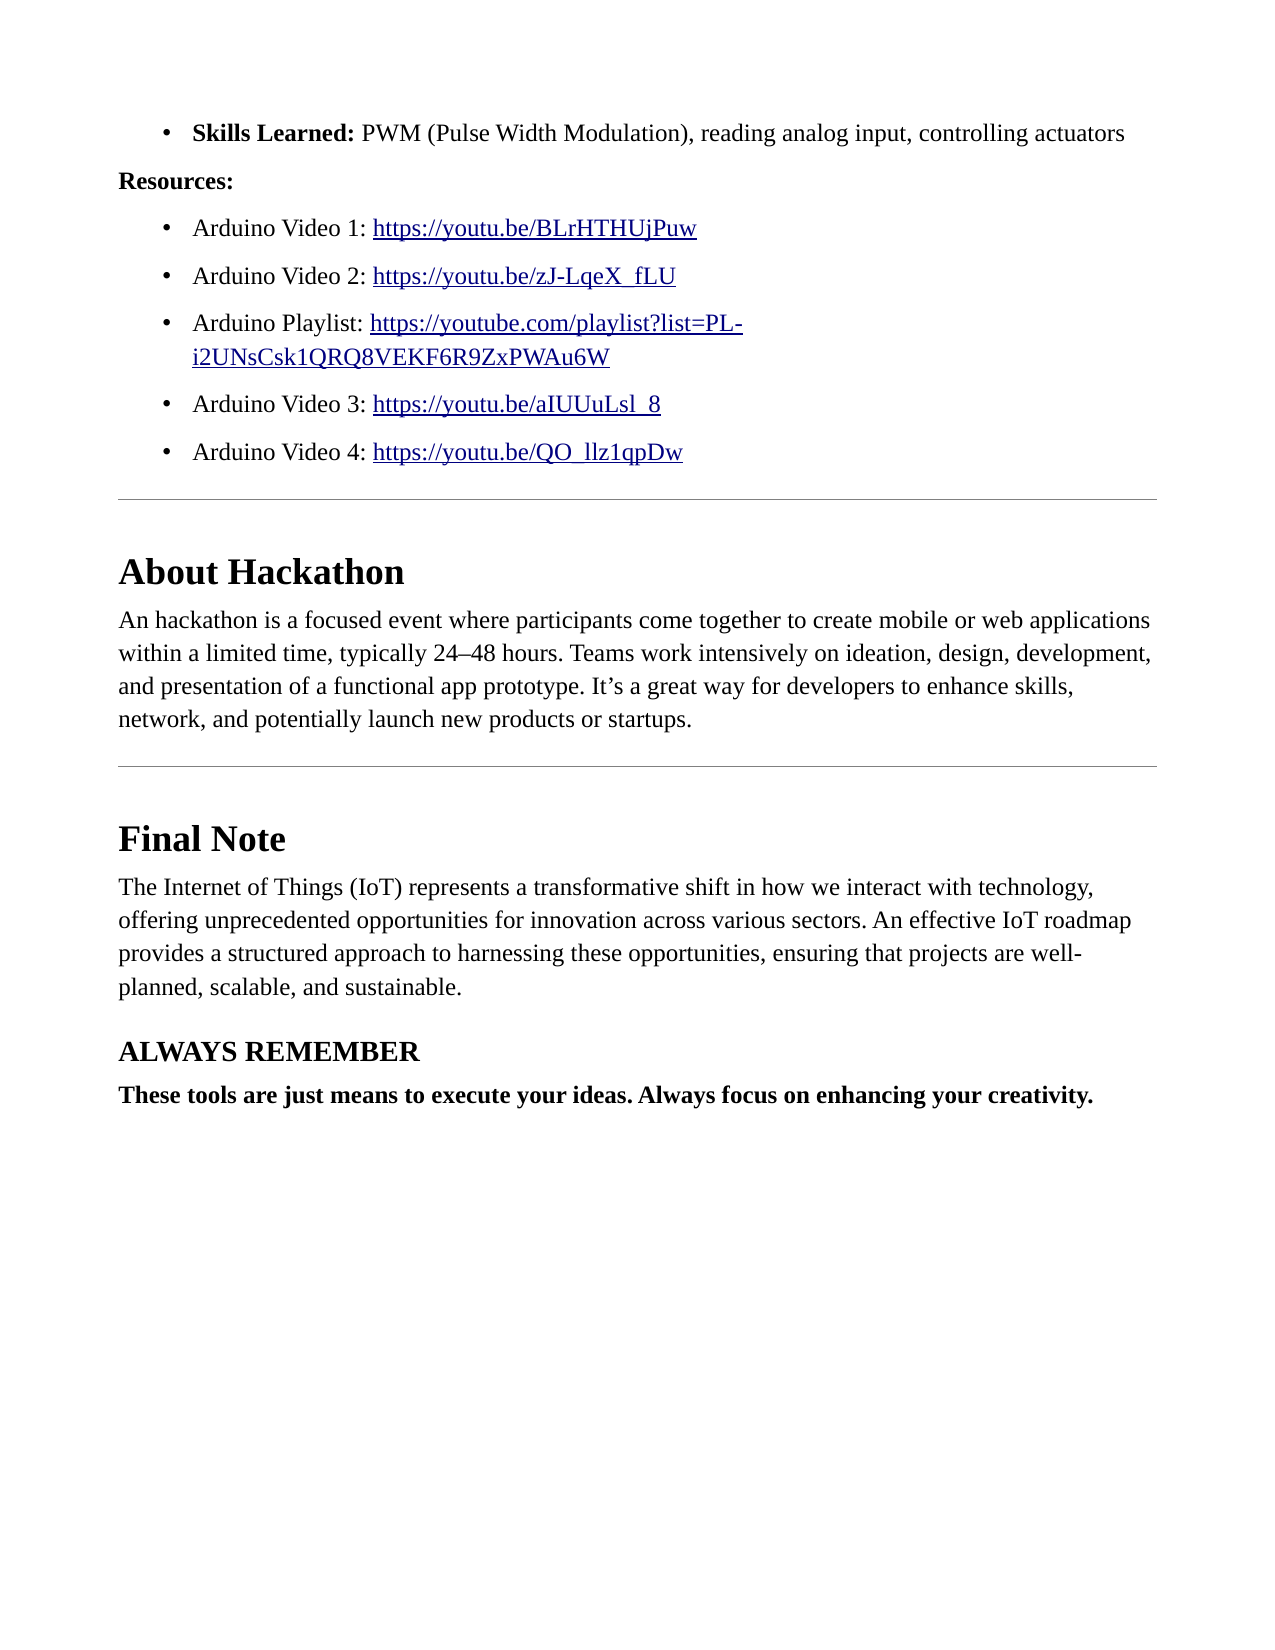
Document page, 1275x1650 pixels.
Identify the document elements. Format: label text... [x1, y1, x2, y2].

list Arduino Video 4: https://youtu.be/QO_llz1qpDw [162, 437, 1157, 466]
list Arduino Playlist: https://youtube.com/playlist?list=PL-i2UNsCsk1QRQ8VEKF6R9ZxPWAu6W [162, 308, 1157, 370]
list Skills Learned: PWM (Pulse Width Modulation), reading analog input, controlling actuators [162, 118, 1157, 147]
subtitle Final Note [118, 817, 1157, 860]
text Resources: [118, 166, 1157, 194]
list Arduino Video 2: https://youtu.be/zJ-LqeX_fLU [162, 261, 1157, 290]
subtitle ALWAYS REMEMBER [118, 1034, 1157, 1067]
list Arduino Video 3: https://youtu.be/aIUUuLsl_8 [162, 389, 1157, 418]
text An hackathon is a focused event where participants come together to create mobile or web applications within a limited time, typically 24–48 hours. Teams work intensively on ideation, design, development, and presentation of a functional app prototype. It’s a great way for developers to enhance skills, network, and potentially launch new products or startups. [118, 605, 1157, 733]
text These tools are just means to execute your ideas. Always focus on enhancing your creativity. [118, 1080, 1157, 1108]
subtitle About Hackathon [118, 549, 1157, 593]
text The Internet of Things (IoT) represents a transformative shift in how we interact with technology, offering unprecedented opportunities for innovation across various sectors. An effective IoT roadmap provides a structured approach to harnessing these opportunities, ensuring that projects are well-planned, scalable, and sustainable. [118, 872, 1157, 1000]
list Arduino Video 1: https://youtu.be/BLrHTHUjPuw [162, 213, 1157, 242]
